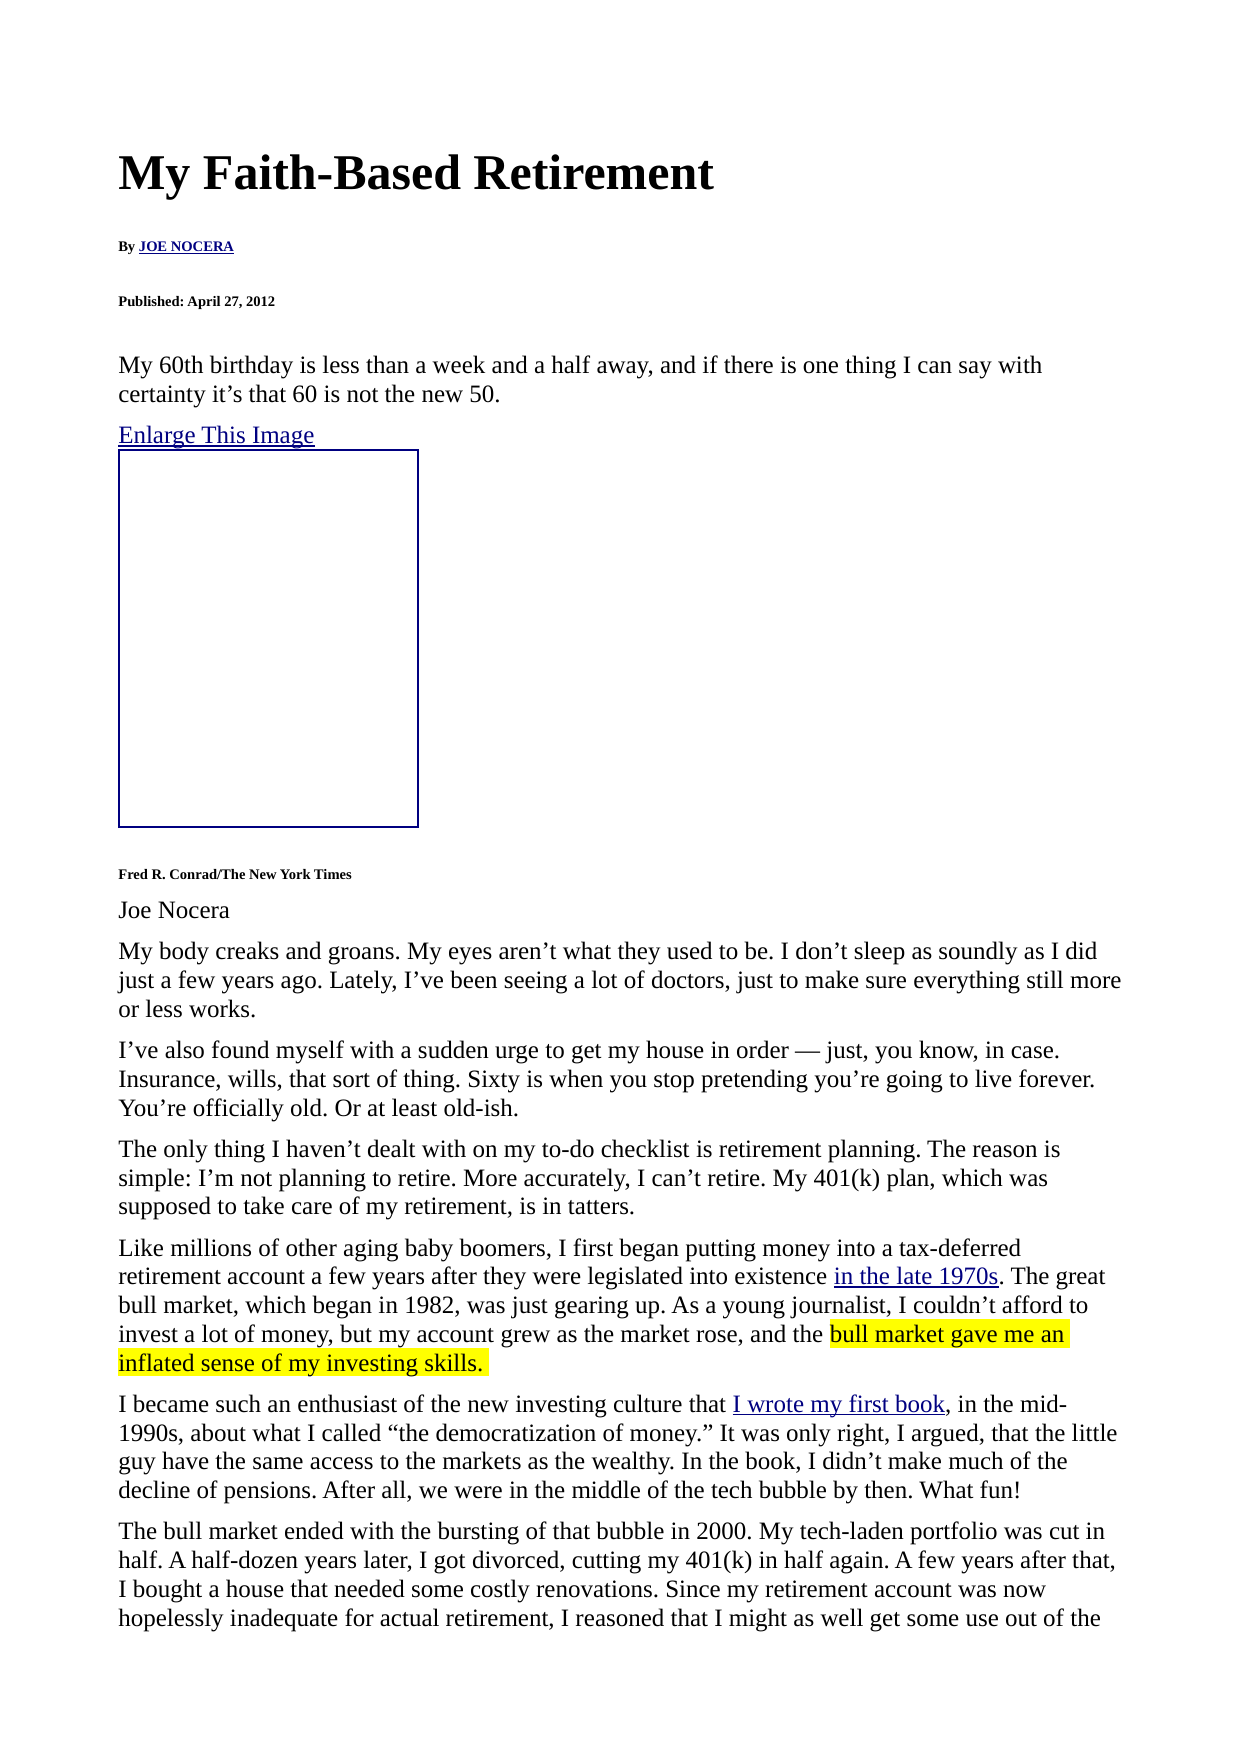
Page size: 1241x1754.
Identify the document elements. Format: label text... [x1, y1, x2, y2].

text The bull market ended with the bursting of that bubble in 2000. My tech-laden portfolio was cut in half. A half-dozen years later, I got divorced, cutting my 401(k) in half again. A few years after that, I bought a house that needed some costly renovations. Since my retirement account was now hopelessly inadequate for actual retirement, I reasoned that I might as well get some use out of the [118, 1516, 1122, 1631]
subtitle My Faith-Based Retirement [118, 143, 1122, 201]
text I became such an enthusiast of the new investing culture that I wrote my first book, in the mid-1990s, about what I called “the democratization of money.” It was only right, I argued, that the little guy have the same access to the markets as the wealthy. In the book, I didn’t make much of the decline of pensions. After all, we were in the middle of the tech bubble by then. What fun! [118, 1389, 1122, 1504]
text Enlarge This Image [118, 420, 1122, 449]
text The only thing I haven’t dealt with on my to-do checklist is retirement planning. The reason is simple: I’m not planning to retire. More accurately, I can’t retire. My 401(k) plan, which was supposed to take care of my retirement, is in tatters. [118, 1134, 1122, 1220]
subtitle By JOE NOCERA [118, 238, 1122, 255]
text Joe Nocera [118, 895, 1122, 924]
text My 60th birthday is less than a week and a half away, and if there is one thing I can say with certainty it’s that 60 is not the new 50. [118, 350, 1122, 408]
subtitle Fred R. Conrad/The New York Times [118, 866, 1122, 883]
text Like millions of other aging baby boomers, I first began putting money into a tax-deferred retirement account a few years after they were legislated into existence in the late 1970s. The great bull market, which began in 1982, was just gearing up. As a young journalist, I couldn’t afford to invest a lot of money, but my account grew as the market rose, and the bull market gave me an inflated sense of my investing skills. [118, 1233, 1122, 1376]
subtitle Published: April 27, 2012 [118, 292, 1122, 309]
text My body creaks and groans. My eyes aren’t what they used to be. I don’t sleep as soundly as I did just a few years ago. Lately, I’ve been seeing a lot of doctors, just to make sure everything still more or less works. [118, 936, 1122, 1023]
text I’ve also found myself with a sudden urge to get my house in order — just, you know, in case. Insurance, wills, that sort of thing. Sixty is when you stop pretending you’re going to live forever. You’re officially old. Or at least old-ish. [118, 1035, 1122, 1121]
